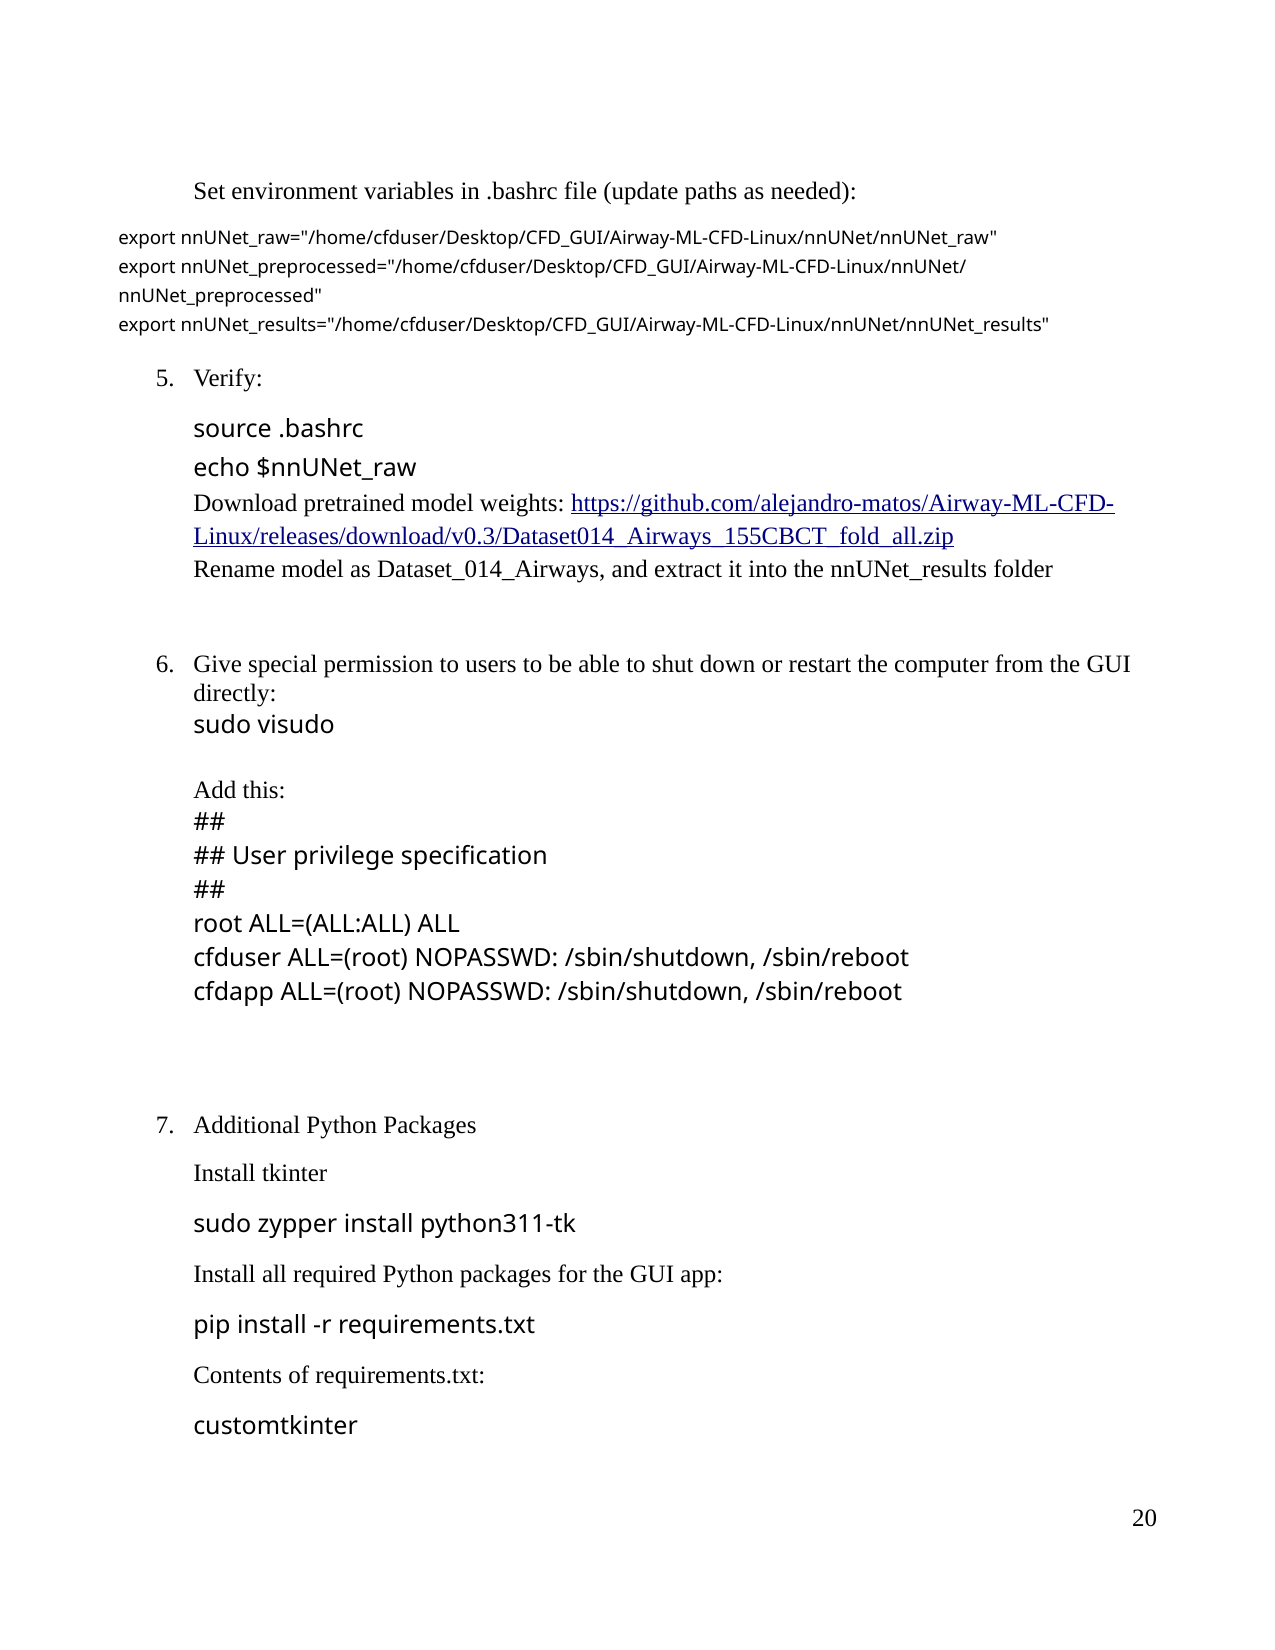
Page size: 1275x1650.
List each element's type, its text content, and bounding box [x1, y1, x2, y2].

list Install tkinter [156, 1158, 1157, 1186]
list cfdapp ALL=(root) NOPASSWD: /sbin/shutdown, /sbin/reboot [156, 974, 1157, 1042]
list export nnUNet_preprocessed="/home/cfduser/Desktop/CFD_GUI/Airway-ML-CFD-Linux/nnUNet/nnUNet_preprocessed" [81, 253, 1157, 308]
list ## [156, 872, 1157, 906]
list cfduser ALL=(root) NOPASSWD: /sbin/shutdown, /sbin/reboot [156, 940, 1157, 974]
list sudo zypper install python311-tk [156, 1205, 1157, 1239]
list export nnUNet_results="/home/cfduser/Desktop/CFD_GUI/Airway-ML-CFD-Linux/nnUNet/nnUNet_results" [81, 312, 1157, 337]
list Contents of requirements.txt: [156, 1360, 1157, 1389]
list root ALL=(ALL:ALL) ALL [156, 906, 1157, 940]
list ## User privilege specification [156, 838, 1157, 872]
list Verify: [156, 363, 1157, 392]
list Give special permission to users to be able to shut down or restart the computer from the GUI directly: sudo visudo Add this: ## [156, 649, 1157, 838]
list source .bashrc echo $nnUNet_raw Download pretrained model weights: https://github.com/alejandro-matos/Airway-ML-CFD-Linux/releases/download/v0.3/Dataset014_Airways_155CBCT_fold_all.zip Rename model as Dataset_014_Airways, and extract it into the nnUNet_results folder [156, 410, 1157, 583]
list customtkinter [156, 1408, 1157, 1442]
list Additional Python Packages [156, 1110, 1157, 1139]
list export nnUNet_raw="/home/cfduser/Desktop/CFD_GUI/Airway-ML-CFD-Linux/nnUNet/nnUNet_raw" [81, 224, 1157, 249]
list Set environment variables in .bashrc file (update paths as needed): [156, 176, 1157, 205]
list Install all required Python packages for the GUI app: [156, 1259, 1157, 1288]
list pip install -r requirements.txt [156, 1307, 1157, 1341]
